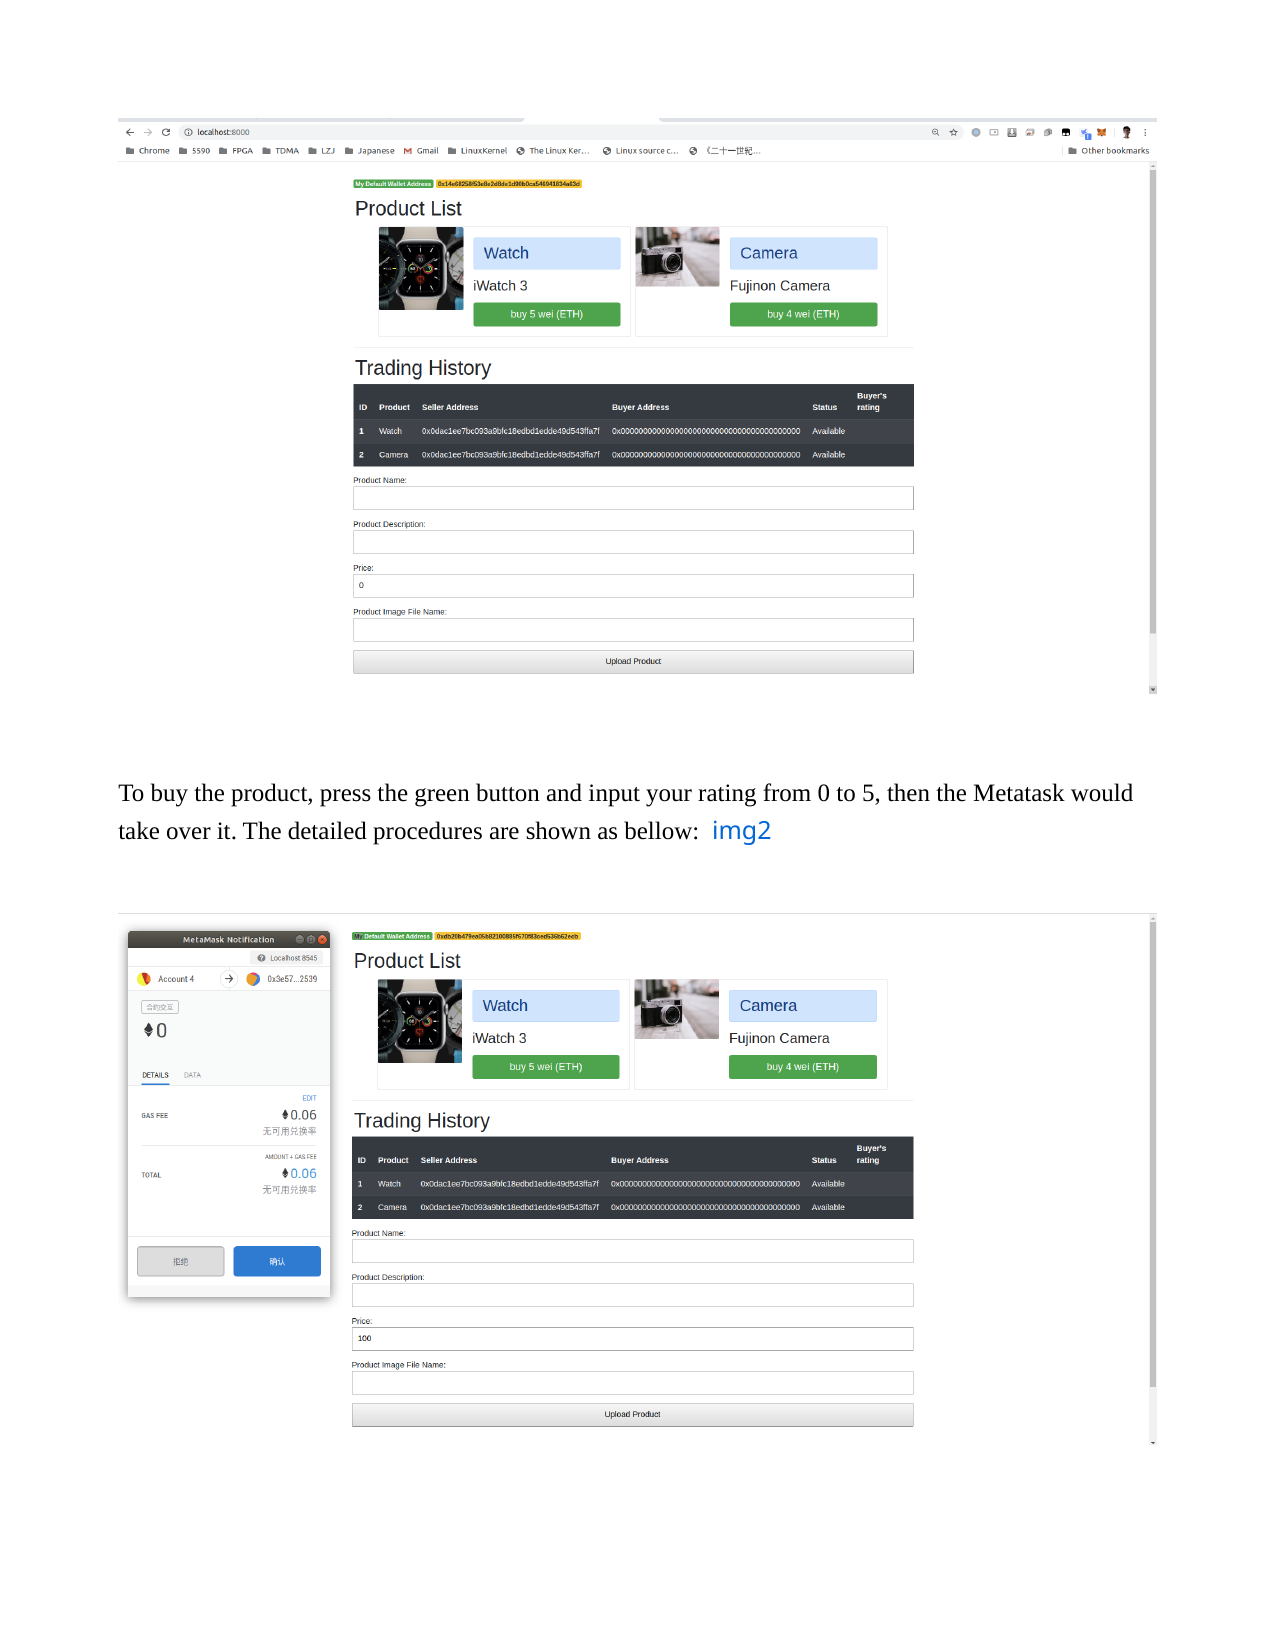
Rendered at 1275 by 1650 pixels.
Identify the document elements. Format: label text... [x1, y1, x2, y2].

picture [118, 118, 1157, 694]
picture [118, 913, 1157, 1445]
text To buy the product, press the green button and input your rating from 0 to 5, then the Metatask would take over it. The detailed procedures are shown as bellow: img2 [118, 778, 1157, 846]
